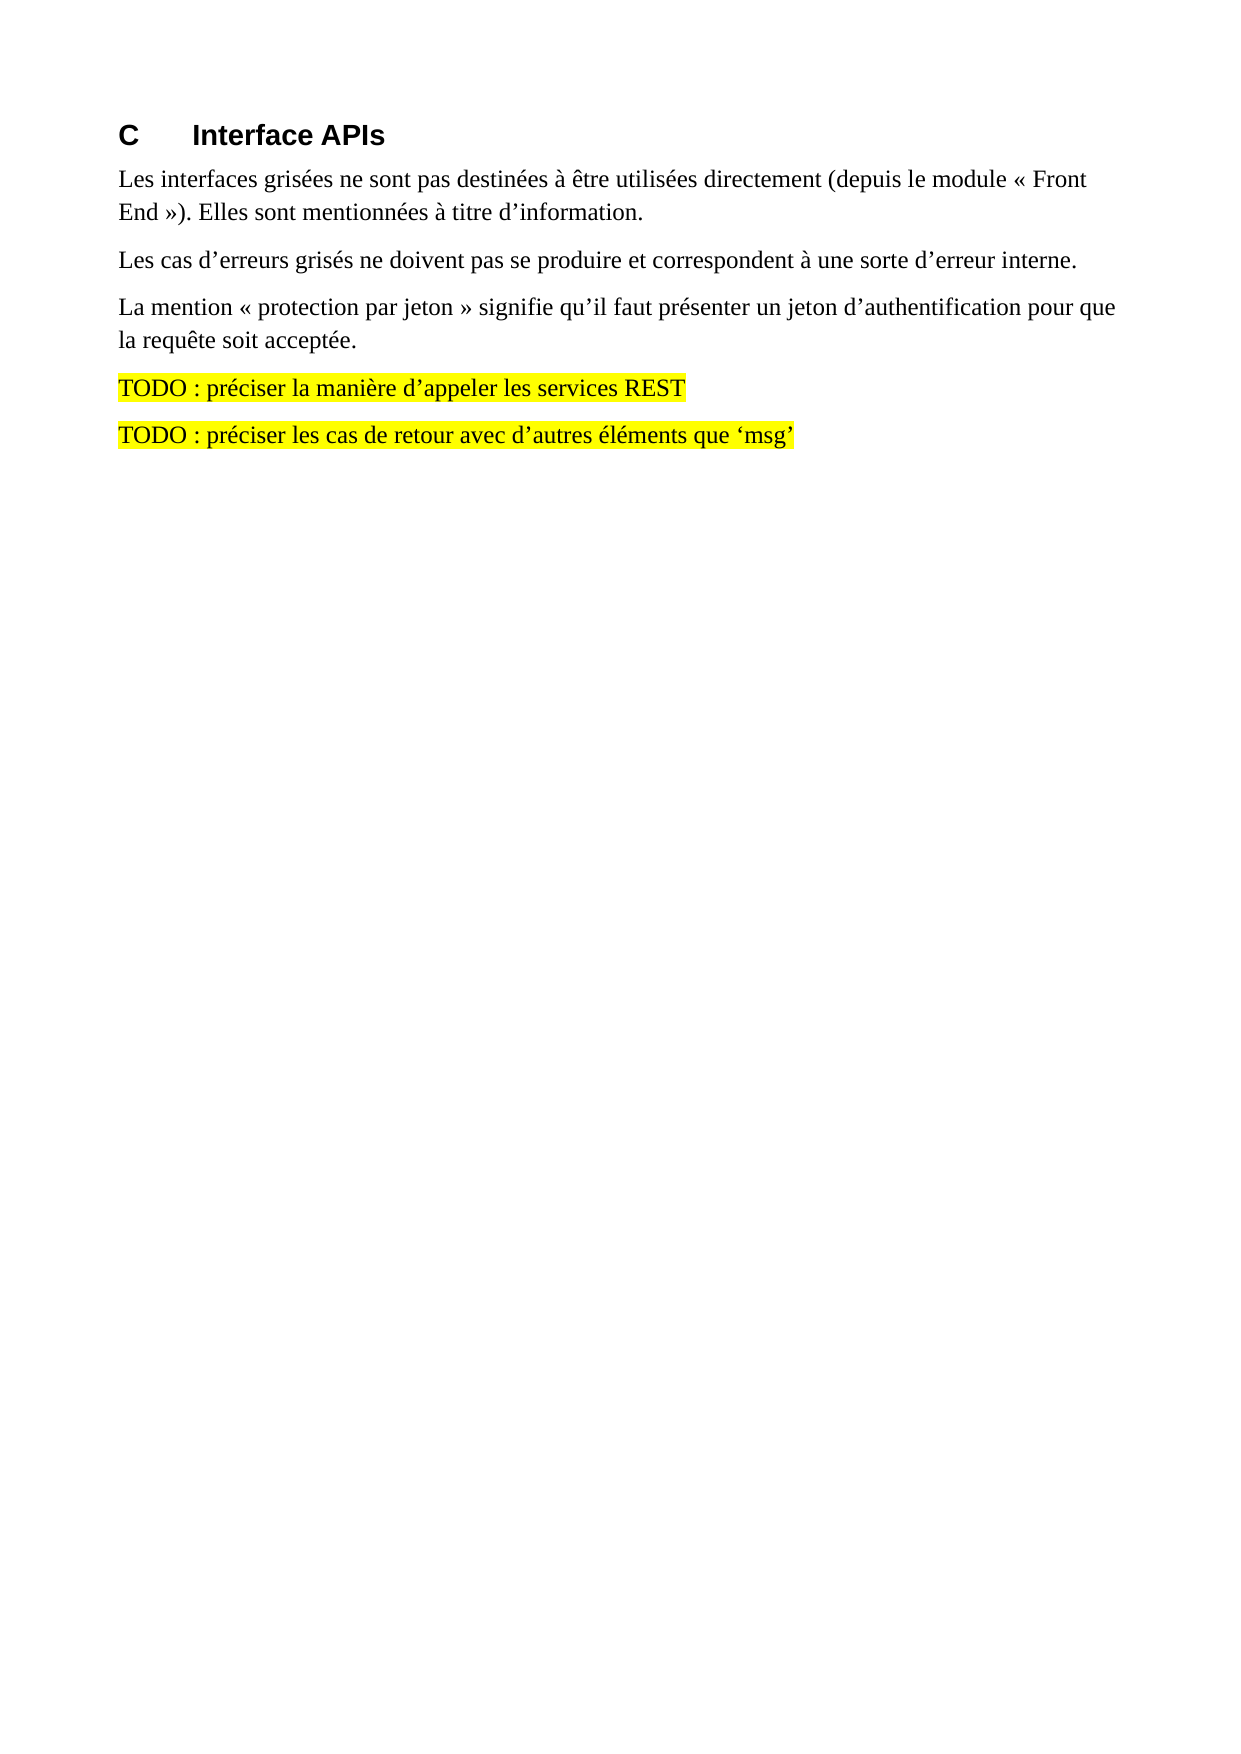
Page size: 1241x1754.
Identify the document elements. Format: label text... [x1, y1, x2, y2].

text La mention « protection par jeton » signifie qu’il faut présenter un jeton d’authentification pour que la requête soit acceptée. [118, 292, 1122, 354]
text TODO : préciser les cas de retour avec d’autres éléments que ‘msg’ [118, 421, 1122, 449]
subtitle Interface APIs [118, 118, 1122, 152]
text Les cas d’erreurs grisés ne doivent pas se produire et correspondent à une sorte d’erreur interne. [118, 245, 1122, 273]
text Les interfaces grisées ne sont pas destinées à être utilisées directement (depuis le module « Front End »). Elles sont mentionnées à titre d’information. [118, 164, 1122, 226]
text TODO : préciser la manière d’appeler les services REST [118, 373, 1122, 402]
